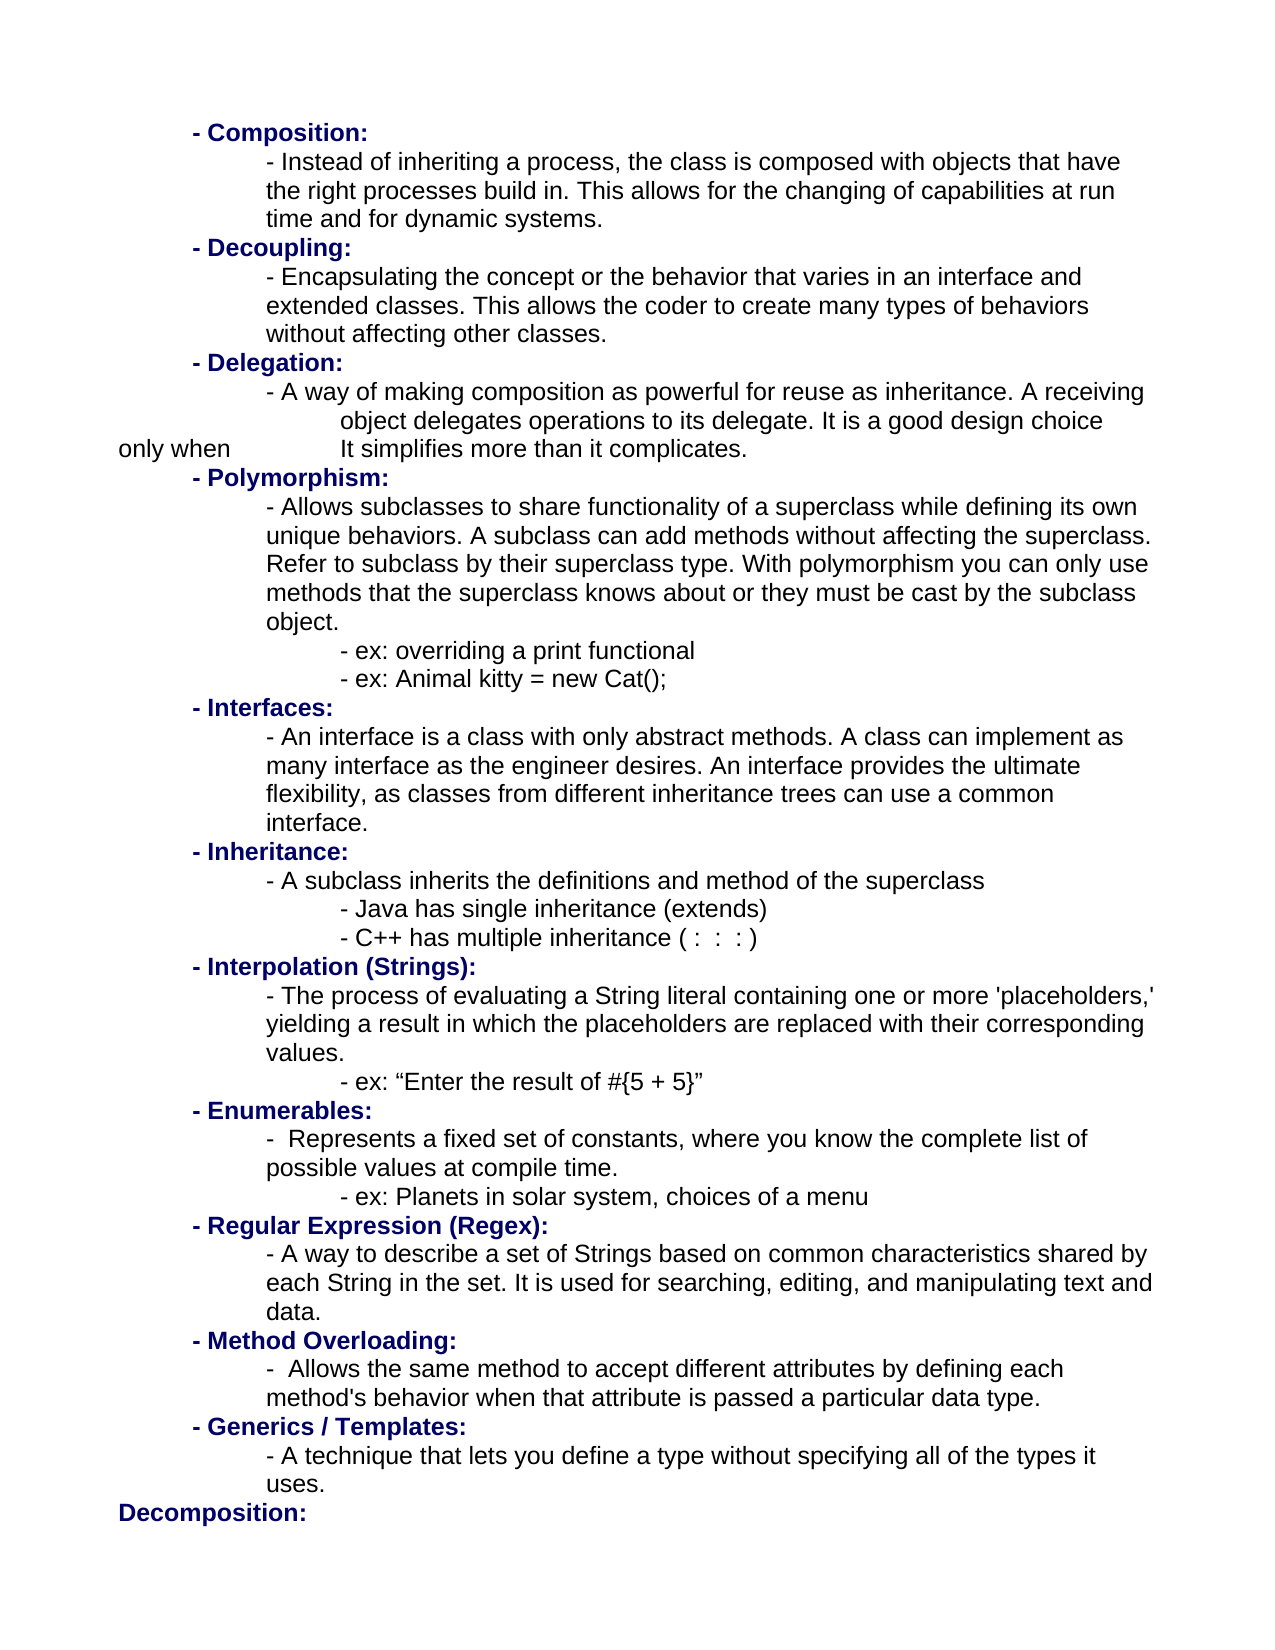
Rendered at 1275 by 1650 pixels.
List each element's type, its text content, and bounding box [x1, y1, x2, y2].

text - Interfaces: [118, 693, 1157, 722]
text - Allows subclasses to share functionality of a superclass while defining its own unique behaviors. A subclass can add methods without affecting the superclass. Refer to subclass by their superclass type. With polymorphism you can only use methods that the superclass knows about or they must be cast by the subclass object. [118, 492, 1157, 636]
text - Generics / Templates: [118, 1412, 1157, 1441]
text - Encapsulating the concept or the behavior that varies in an interface and extended classes. This allows the coder to create many types of behaviors without affecting other classes. [118, 262, 1157, 348]
text - Allows the same method to accept different attributes by defining each method's behavior when that attribute is passed a particular data type. [118, 1354, 1157, 1412]
text - The process of evaluating a String literal containing one or more 'placeholders,' yielding a result in which the placeholders are replaced with their corresponding values. [118, 981, 1157, 1067]
text - ex: “Enter the result of #{5 + 5}” [118, 1067, 1157, 1096]
text - Represents a fixed set of constants, where you know the complete list of possible values at compile time. [118, 1124, 1157, 1182]
text - An interface is a class with only abstract methods. A class can implement as many interface as the engineer desires. An interface provides the ultimate flexibility, as classes from different inheritance trees can use a common interface. [118, 722, 1157, 837]
text - Java has single inheritance (extends) [118, 894, 1157, 923]
text - ex: overriding a print functional [118, 636, 1157, 664]
text - A way to describe a set of Strings based on common characteristics shared by each String in the set. It is used for searching, editing, and manipulating text and data. [118, 1239, 1157, 1326]
text Decomposition: [118, 1498, 1157, 1527]
text - Delegation: [118, 348, 1157, 377]
text - A subclass inherits the definitions and method of the superclass [118, 866, 1157, 894]
text - A technique that lets you define a type without specifying all of the types it uses. [118, 1441, 1157, 1498]
text - Inheritance: [118, 837, 1157, 866]
text - Enumerables: [118, 1096, 1157, 1124]
text - Composition: [118, 118, 1157, 147]
text - ex: Planets in solar system, choices of a menu [118, 1182, 1157, 1211]
text - A way of making composition as powerful for reuse as inheritance. A receiving object delegates operations to its delegate. It is a good design choice only when It simplifies more than it complicates. [118, 377, 1157, 463]
text - Interpolation (Strings): [118, 952, 1157, 981]
text - Polymorphism: [118, 463, 1157, 492]
text - Method Overloading: [118, 1326, 1157, 1354]
text - C++ has multiple inheritance ( : : : ) [118, 923, 1157, 952]
text - Decoupling: [118, 233, 1157, 262]
text - Instead of inheriting a process, the class is composed with objects that have the right processes build in. This allows for the changing of capabilities at run time and for dynamic systems. [118, 147, 1157, 233]
text - Regular Expression (Regex): [118, 1211, 1157, 1239]
text - ex: Animal kitty = new Cat(); [118, 664, 1157, 693]
